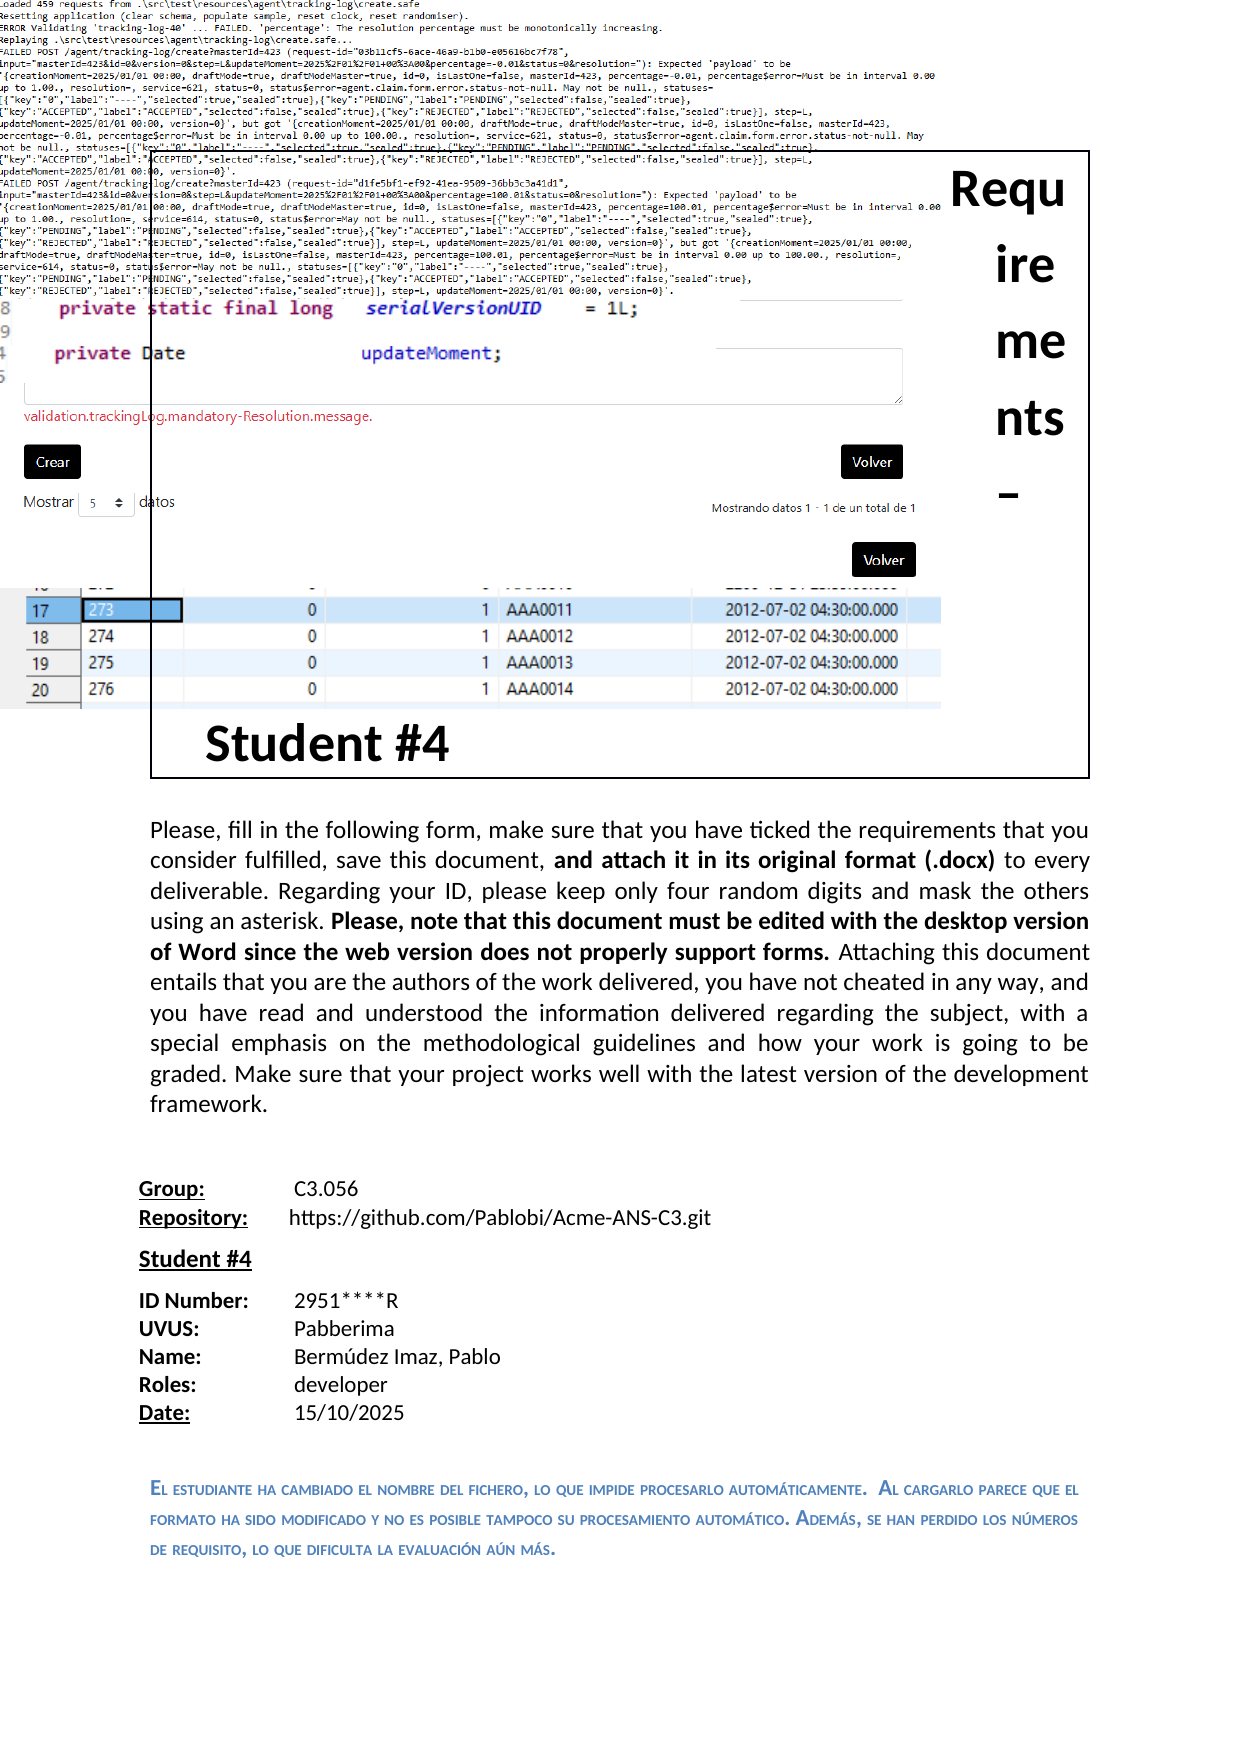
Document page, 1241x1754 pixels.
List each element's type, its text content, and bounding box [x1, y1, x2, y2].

table_cell Repository: https://github.com/Pablobi/Acme-ANS-C3.git [128, 1203, 1068, 1231]
table_cell Student #4 ID Number: 2951****R UVUS: Pabberima Name: Bermúdez Imaz, Pablo Roles: developer [128, 1231, 1068, 1398]
table_cell Date: 15/10/2025 [128, 1398, 1068, 1426]
text Please, fill in the following form, make sure that you have ticked the requirements that you consider fulfilled, save this document, and attach it in its original format (.docx) to every deliverable. Regarding your ID, please keep only four random digits and mask the others using an asterisk. Please, note that this document must be edited with the desktop version of Word since the web version does not properly support forms. Attaching this document entails that you are the authors of the work delivered, you have not cheated in any way, and you have read and understood the information delivered regarding the subject, with a special emphasis on the methodological guidelines and how your work is going to be graded. Make sure that your project works well with the latest version of the development framework. [150, 814, 1090, 1119]
picture [0, 0, 941, 709]
picture [152, 152, 941, 709]
subtitle Requirements – Student #4 [152, 152, 1088, 777]
table_header Group: C3.056 [128, 1175, 1068, 1203]
text El estudiante ha cambiado el nombre del fichero, lo que impide procesarlo automáticamente. Al cargarlo parece que el formato ha sido modificado y no es posible tampoco su procesamiento automático. Además, se han perdido los números de requisito, lo que dificulta la evaluación aún más. [150, 1473, 1090, 1562]
